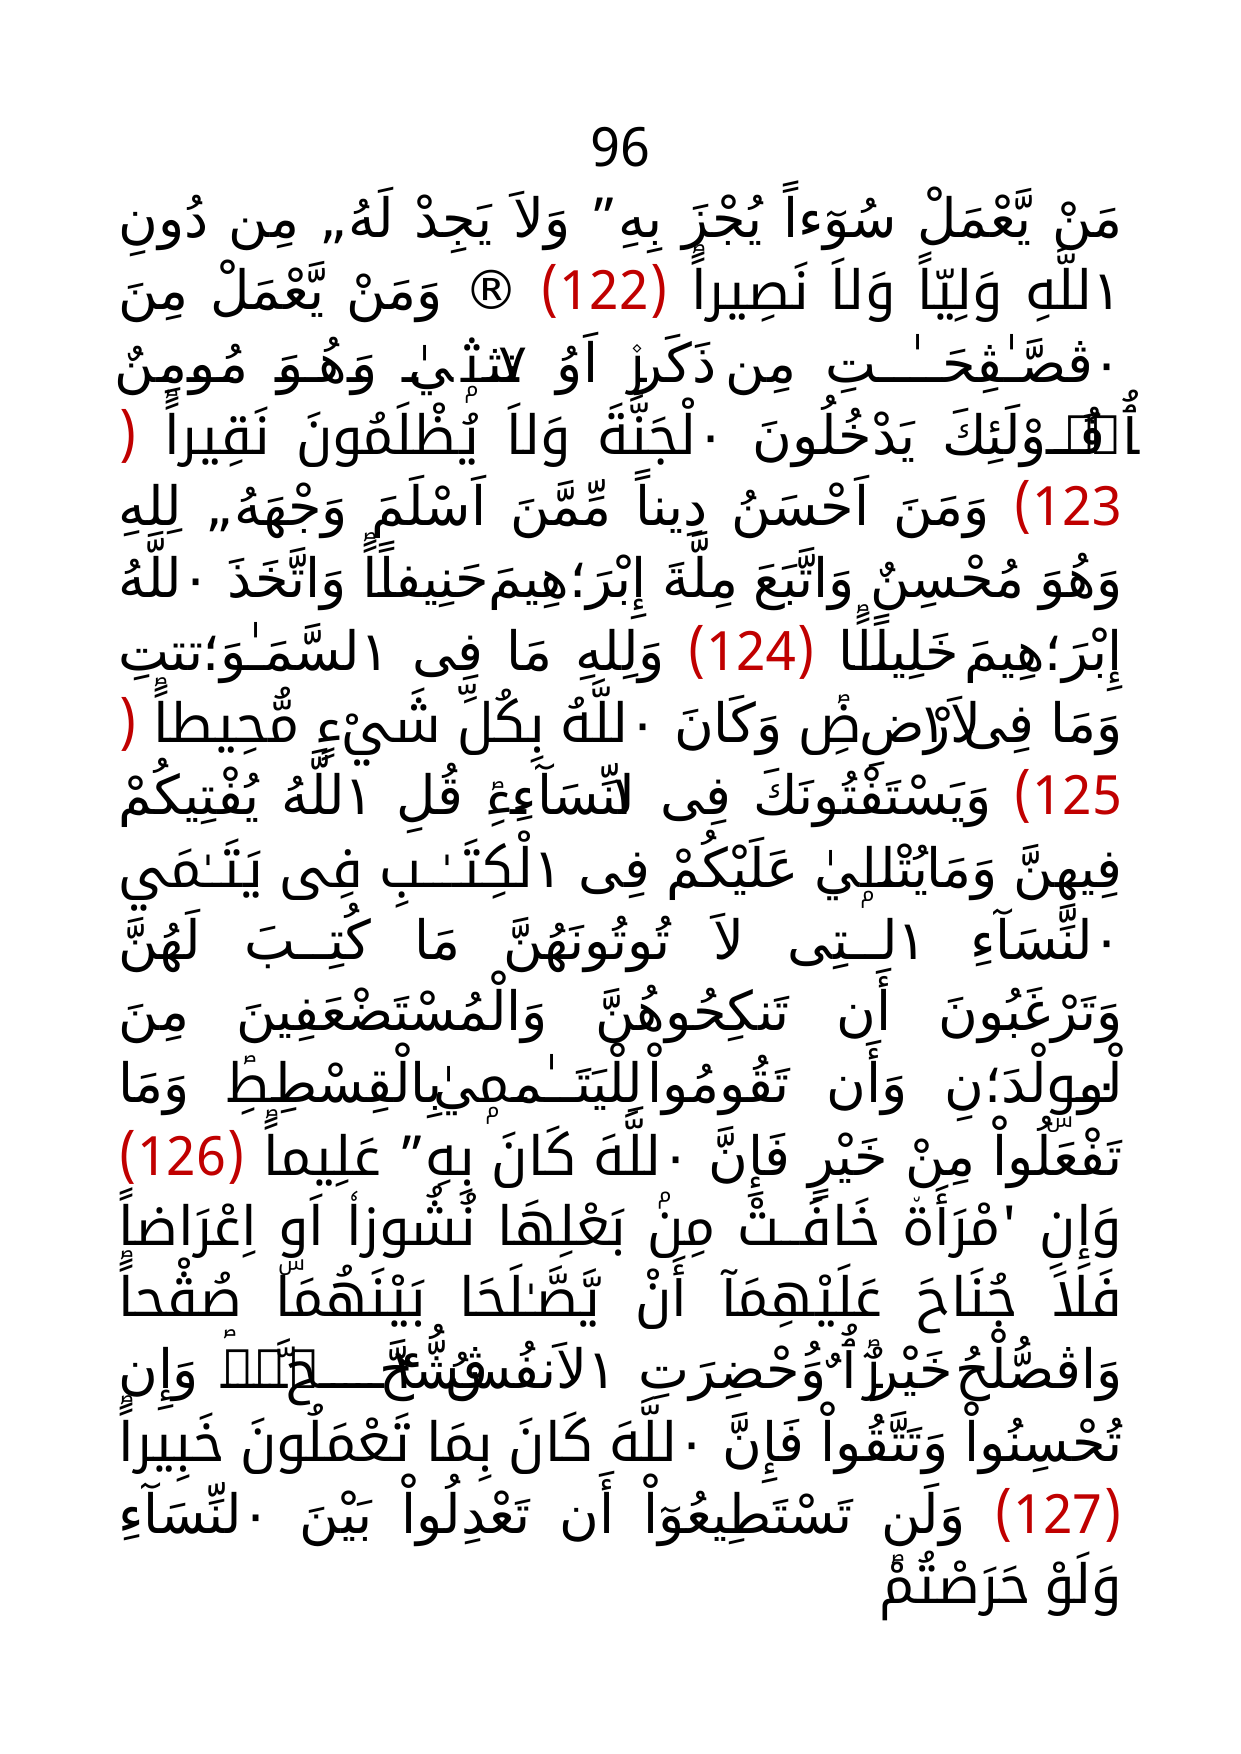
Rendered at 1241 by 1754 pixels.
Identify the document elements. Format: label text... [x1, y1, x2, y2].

text مَنْ يَّعْمَلْ سُوٓءاً يُجْزَ بِهِ” وَلاَ يَجِدْ لَهُ„ مِن دُونِ ۱للَّهِ وَلِيّاً وَلاَ نَصِيراًؐ (122) ® وَمَنْ يَّعْمَلْ مِنَ ۰ڤصَّـٰڤِحَــٰــتِ مِن ذَكَر۫ اَوُ ۷نثۭيٰ وَهُوَ مُومِنٌ فَٱُوْلَئِكَ يَدْخُلُونَ ۰لْجَنَّةَ وَلاَ يُظْلَمُونَ نَقِيراًؐ (123) وَمَنَ اَحْسَنُ دِيناً مِّمَّنَ اَسْلَمَ وَجْهَهُ„ لِلهِ وَهُوَ مُحْسِنٌ وَاتَّبَعَ مِلَّةَ إِبْرَ؛هِيمَ حَنِيفاًؐ وَاتَّخَذَ ۰للَّهُ إِبْرَ؛هِيمَ خَلِيلًؐا (124) وَلِلهِ مَا فِى ۱لسَّمَـٰوَ؛تتتِ وَمَا فِى ۱لاَرْضِؐ وَكَانَ ۰للَّهُ بِكُلِّ شَيْءٍ مُّحِيطاًؐ (125) وَيَسْتَفْتُونَكَ فِى ۱لنِّسَآءِؐ قُلِ ۱للَّهُ يُفْتِيكُمْ فِيهِنَّ وَمَا يُتْلۭيٰ عَلَيْكُمْ فِى ۱لْكِتَــٰــبِ فِى يَتَــٰمَي ۰لنِّسَآءِ ۱لــتِى لاَ تُوتُونَهُنَّ مَا كُتِــبَ لَهُنَّ وَتَرْغَبُونَ أَن تَنكِحُوهُنَّ وَالْمُسْتَضْعَفِينَ مِنَ ۰لْوۣلْدَ؛نِ وَأَن تَقُومُواْ لِلْيَتَــٰمۭيٰ بِالْقِسْطِؐ وَمَا تَفْعَلُواْ مِنْ خَيْرٍ فَإِنَّ ۰للَّهَ كَانَ بِهِ” عَلِيماًؐ (126) وَإِنِ 'مْرَأَة٘ خَافَــتْ مِنۢ بَعْلِهَا نُشُوزاٗ اَوۣ اِعْرَاضاً فَلاَ جُنَاحَ عَلَيْهِمَآ أَنْ يَّصَّـٰلَحَا بَيْنَهُمَا صُڤْحاًؐ وَاڤصُّلْحُ خَيْرٌؐ وَٱُحْضِرَتِ ۱لاَنفُسُ ۴ڤشُّحَّؐ وَإِن تُحْسِنُواْ وَتَتَّقُواْ فَإِنَّ ۰للَّهَ كَانَ بِمَا تَعْمَلُونَ خَبِيراًؐ (127) وَلَن تَسْتَطِيعُوٓاْ أَن تَعْدِلُواْ بَيْنَ ۰لنِّسَآءِ وَلَوْ حَرَصْتُمْؐ [118, 189, 1122, 1626]
text 96 [118, 118, 1122, 189]
